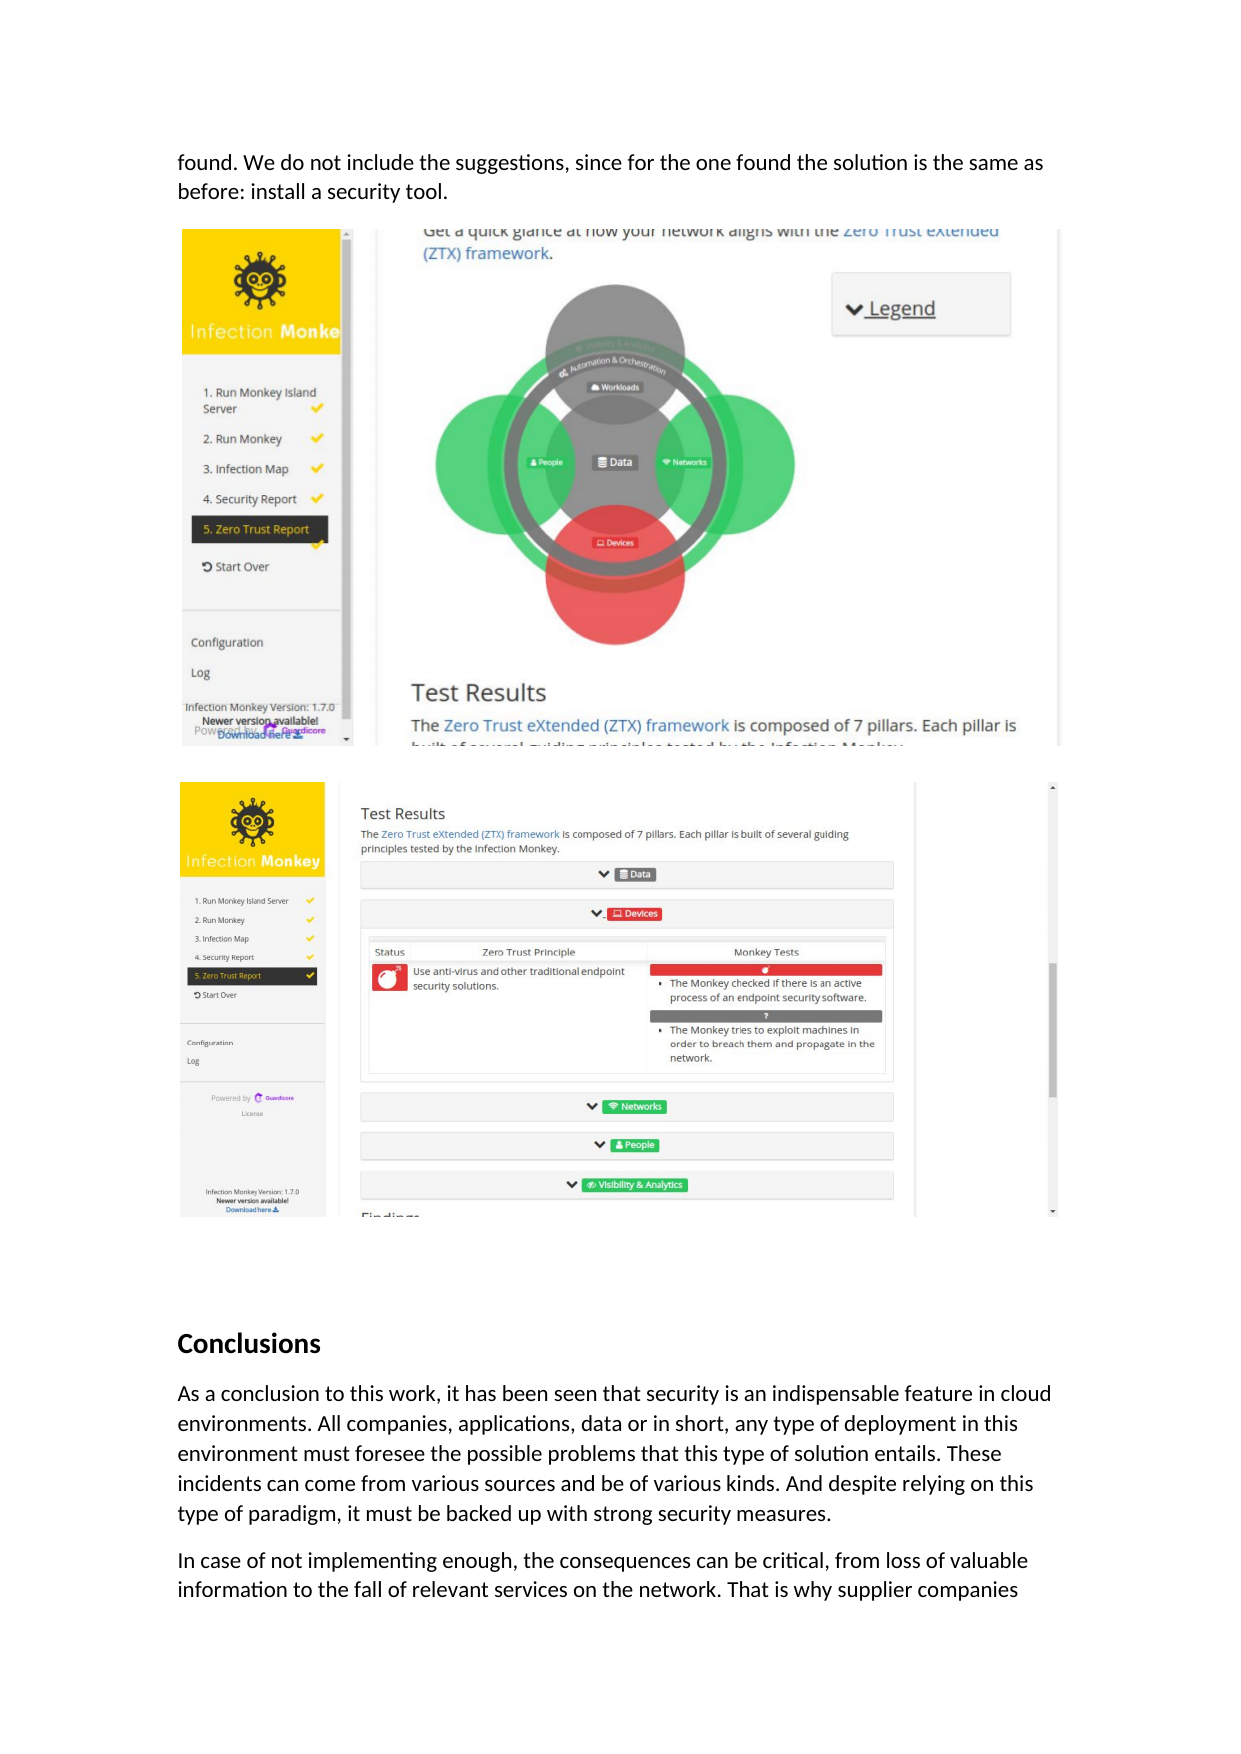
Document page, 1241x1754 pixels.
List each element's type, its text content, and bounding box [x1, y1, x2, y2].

text As a conclusion to this work, it has been seen that security is an indispensable feature in cloud environments. All companies, applications, data or in short, any type of deployment in this environment must foresee the possible problems that this type of solution entails. These incidents can come from various sources and be of various kinds. And despite relying on this type of paradigm, it must be backed up with strong security measures. [177, 1379, 1063, 1527]
text In case of not implementing enough, the consequences can be critical, from loss of valuable information to the fall of relevant services on the network. That is why supplier companies [177, 1546, 1063, 1604]
text found. We do not include the suggestions, since for the one found the solution is the same as before: install a security tool. [177, 148, 1063, 206]
text Conclusions [177, 1325, 1063, 1361]
